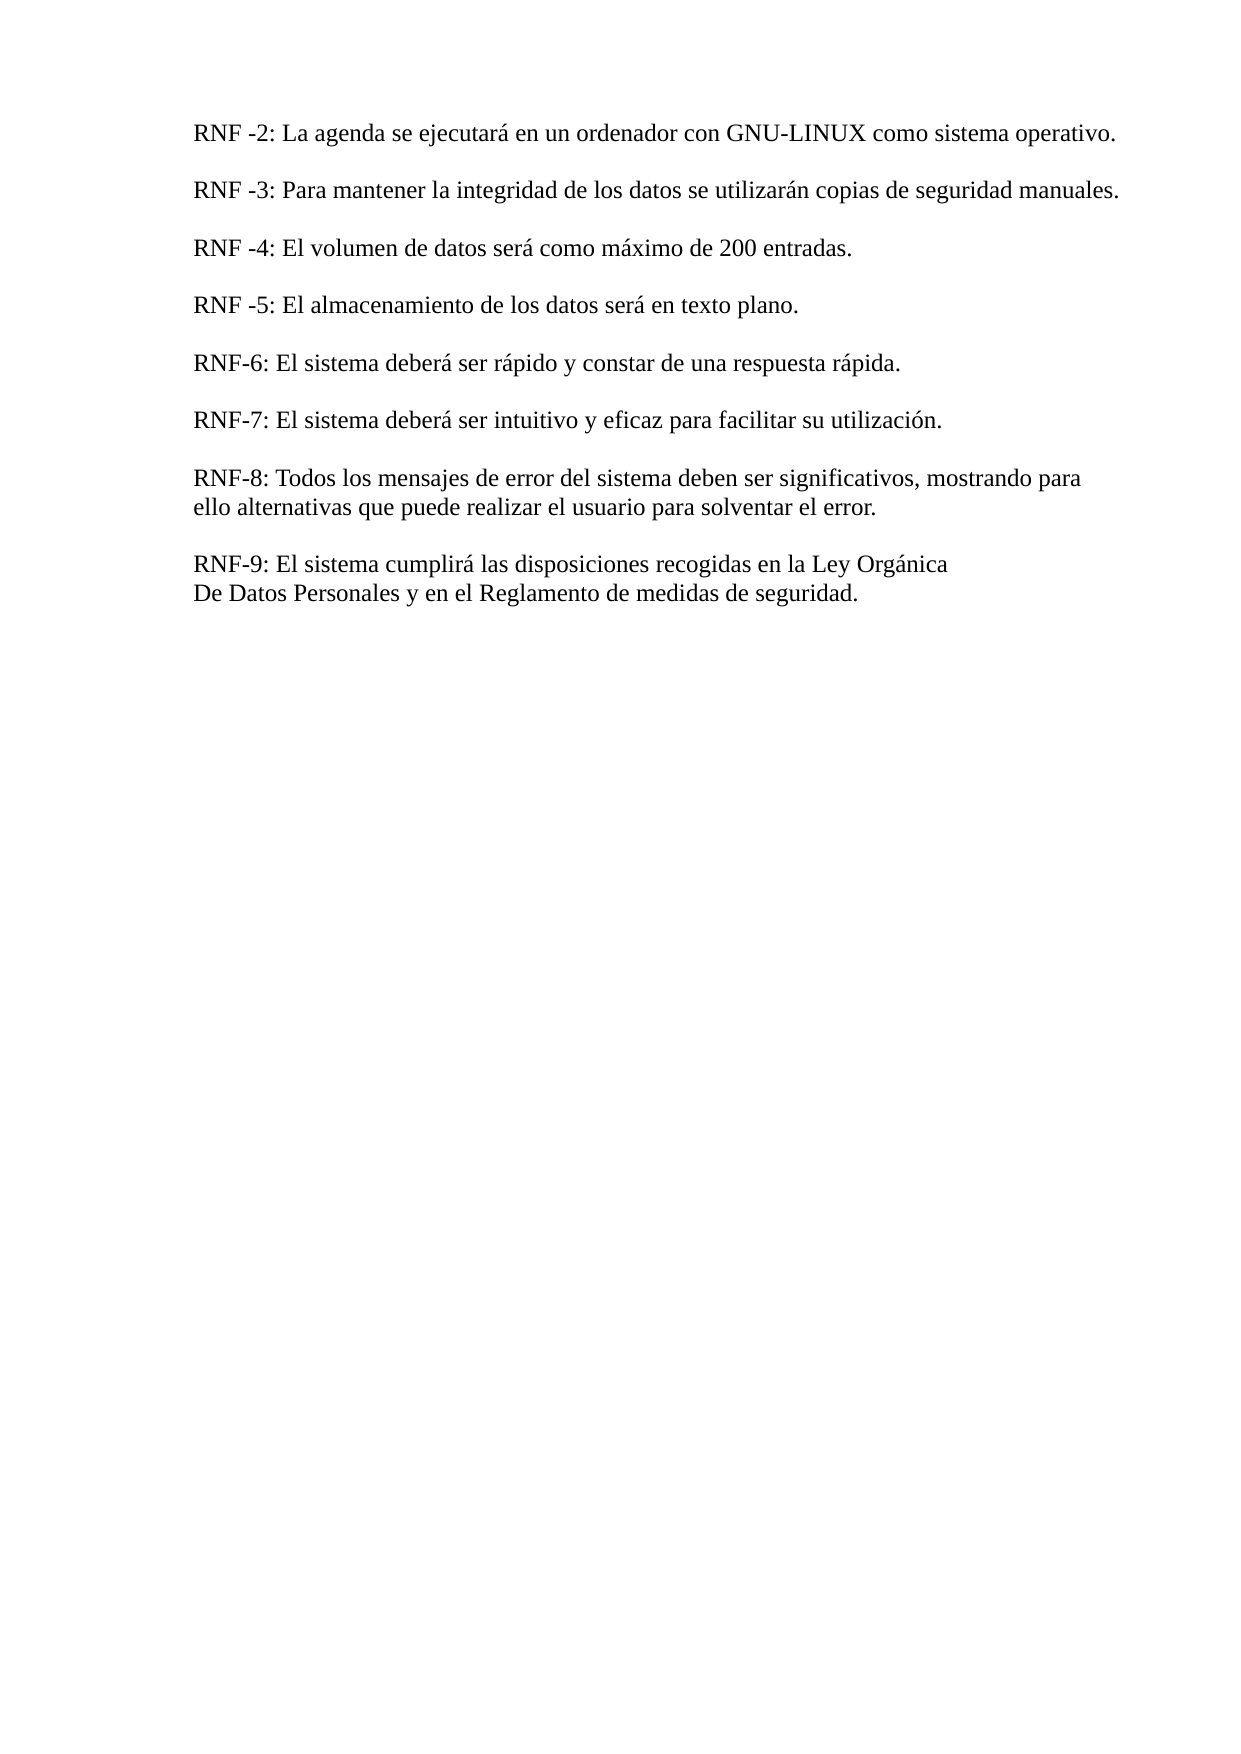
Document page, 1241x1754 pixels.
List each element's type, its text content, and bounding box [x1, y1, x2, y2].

list RNF-6: El sistema deberá ser rápido y constar de una respuesta rápida. [193, 348, 1122, 377]
list RNF -4: El volumen de datos será como máximo de 200 entradas. [193, 233, 1122, 262]
list RNF-9: El sistema cumplirá las disposiciones recogidas en la Ley Orgánica [193, 549, 1122, 578]
list RNF -2: La agenda se ejecutará en un ordenador con GNU-LINUX como sistema operativo. [193, 118, 1122, 147]
list RNF-8: Todos los mensajes de error del sistema deben ser significativos, mostrando para ello alternativas que puede realizar el usuario para solventar el error. [193, 463, 1122, 521]
list De Datos Personales y en el Reglamento de medidas de seguridad. [193, 578, 1122, 607]
list RNF -5: El almacenamiento de los datos será en texto plano. [193, 291, 1122, 319]
list RNF -3: Para mantener la integridad de los datos se utilizarán copias de seguridad manuales. [193, 176, 1122, 204]
list RNF-7: El sistema deberá ser intuitivo y eficaz para facilitar su utilización. [193, 406, 1122, 434]
